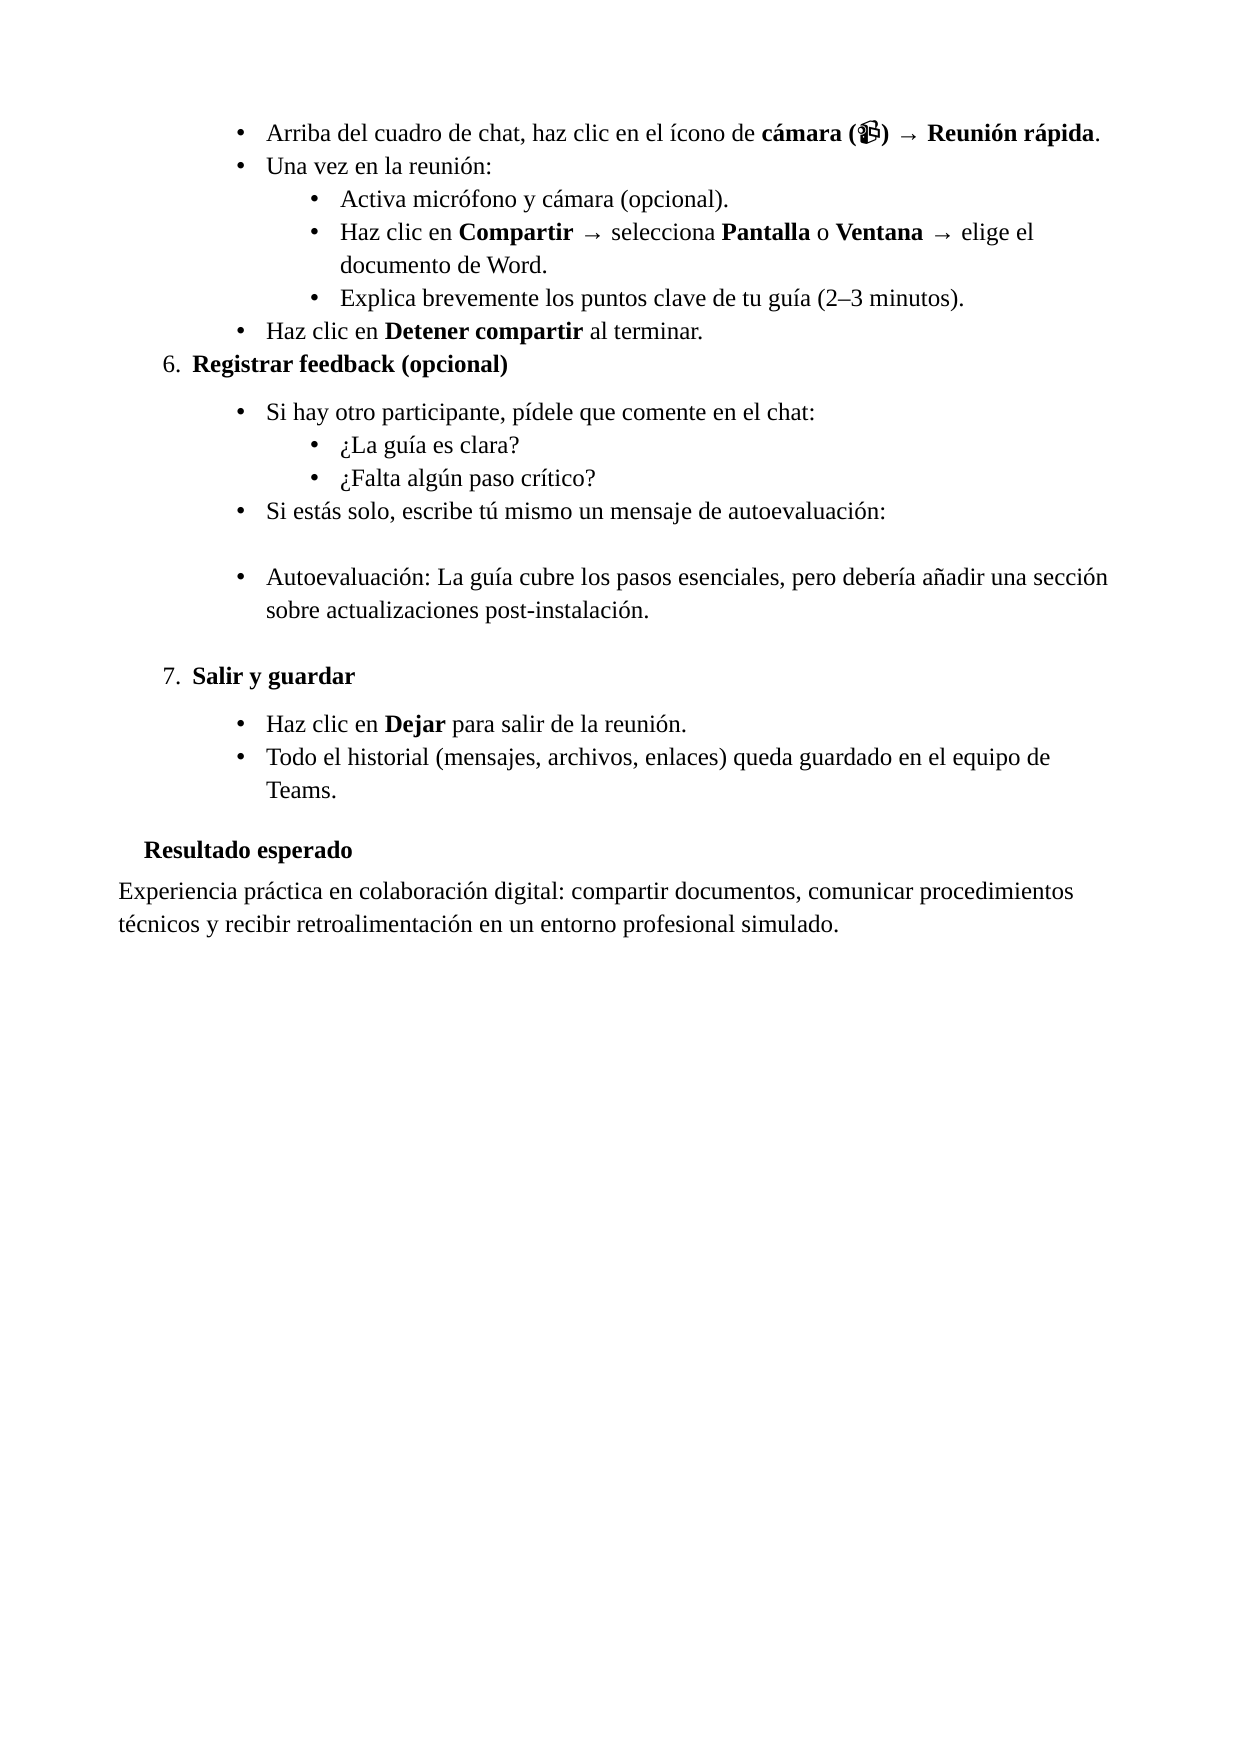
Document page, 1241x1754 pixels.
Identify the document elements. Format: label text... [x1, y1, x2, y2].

list Activa micrófono y cámara (opcional). [310, 184, 1122, 213]
list Registrar feedback (opcional) [162, 349, 1122, 378]
list Explica brevemente los puntos clave de tu guía (2–3 minutos). [310, 283, 1122, 312]
list Arriba del cuadro de chat, haz clic en el ícono de cámara (📹) → Reunión rápida. [236, 118, 1122, 147]
list Haz clic en Detener compartir al terminar. [236, 316, 1122, 345]
list Autoevaluación: La guía cubre los pasos esenciales, pero debería añadir una sección sobre actualizaciones post-instalación. [236, 562, 1122, 624]
list ¿La guía es clara? [310, 430, 1122, 459]
subtitle ✅ Resultado esperado [118, 835, 1122, 863]
list Si estás solo, escribe tú mismo un mensaje de autoevaluación: [236, 496, 1122, 525]
list Si hay otro participante, pídele que comente en el chat: [236, 397, 1122, 426]
text Experiencia práctica en colaboración digital: compartir documentos, comunicar procedimientos técnicos y recibir retroalimentación en un entorno profesional simulado. [118, 876, 1122, 938]
list Una vez en la reunión: [236, 151, 1122, 180]
list Todo el historial (mensajes, archivos, enlaces) queda guardado en el equipo de Teams. [236, 742, 1122, 803]
list Haz clic en Compartir → selecciona Pantalla o Ventana → elige el documento de Word. [310, 217, 1122, 279]
list ¿Falta algún paso crítico? [310, 463, 1122, 492]
list Haz clic en Dejar para salir de la reunión. [236, 709, 1122, 737]
list Salir y guardar [162, 661, 1122, 690]
